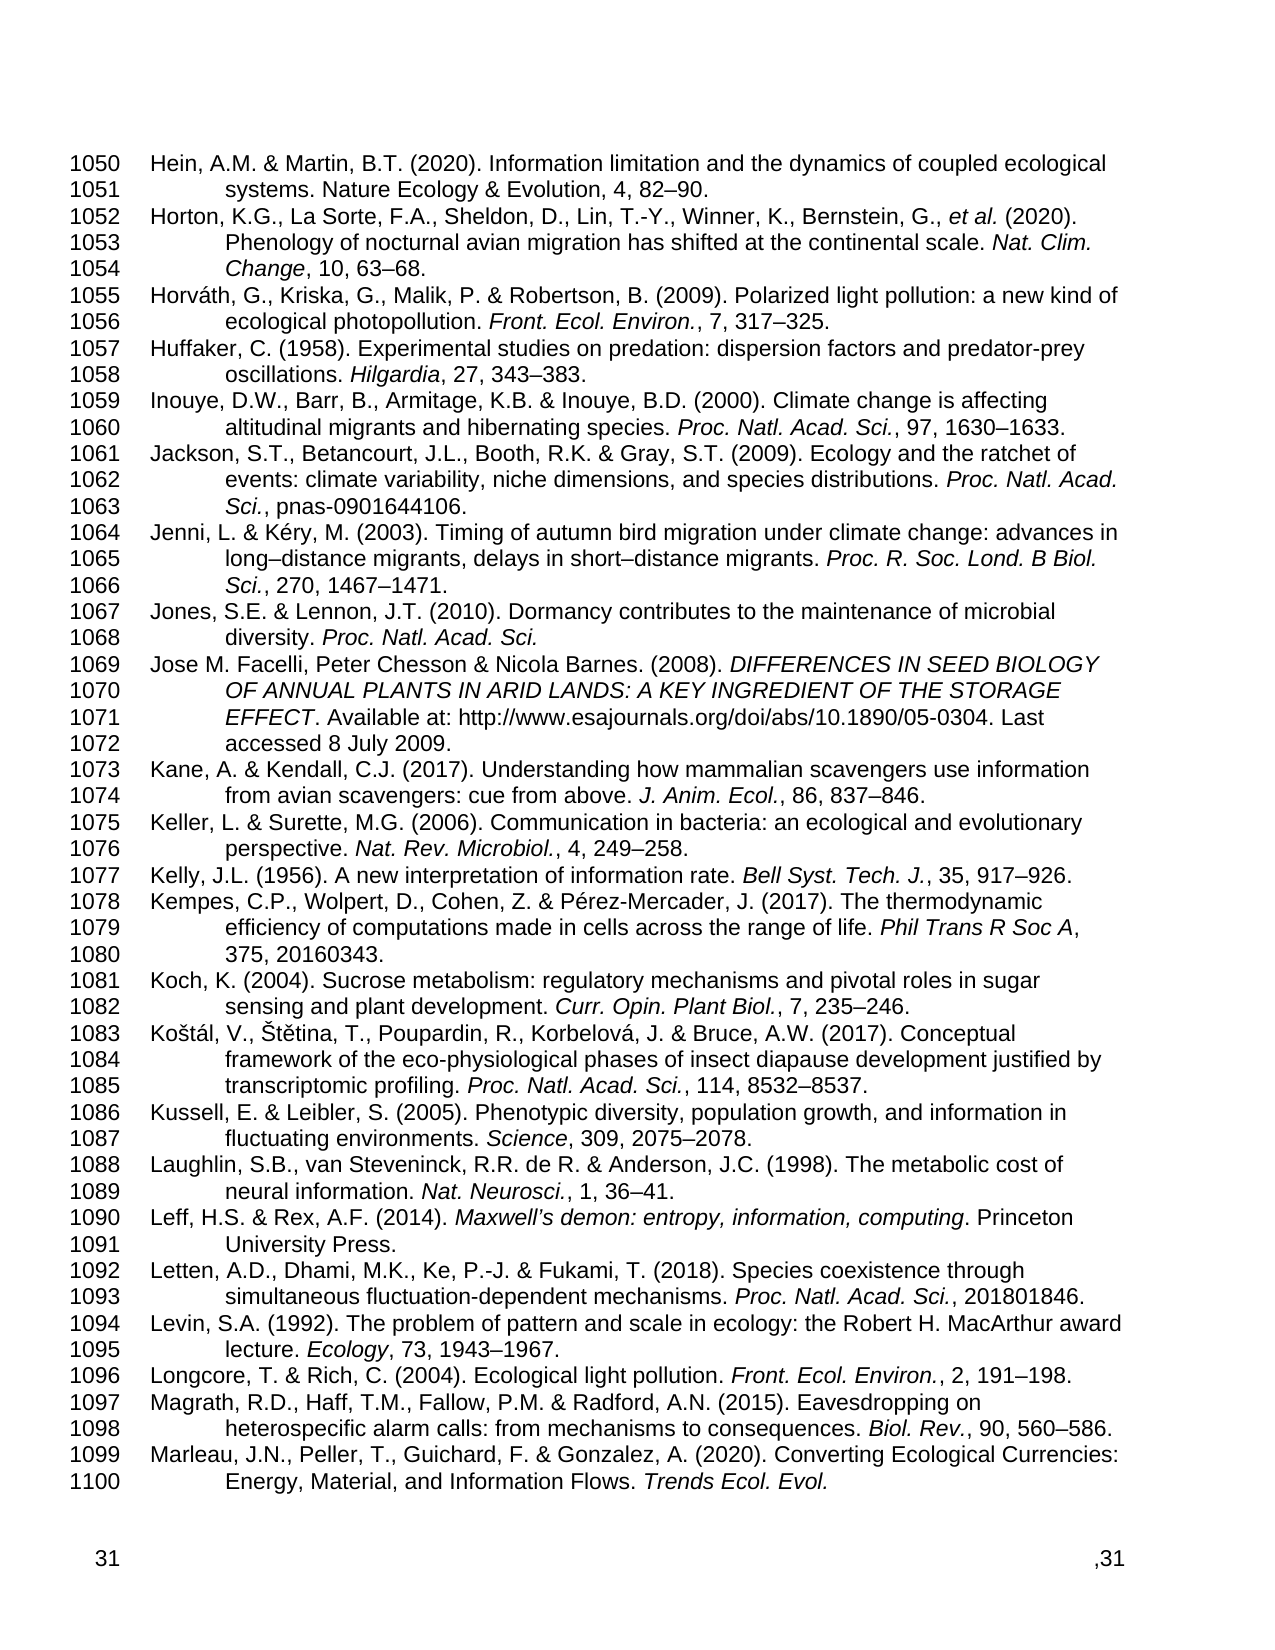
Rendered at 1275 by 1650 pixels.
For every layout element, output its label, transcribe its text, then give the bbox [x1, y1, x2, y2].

text Magrath, R.D., Haff, T.M., Fallow, P.M. & Radford, A.N. (2015). Eavesdropping on heterospecific alarm calls: from mechanisms to consequences. Biol. Rev., 90, 560–586. [150, 1389, 1125, 1441]
text Letten, A.D., Dhami, M.K., Ke, P.-J. & Fukami, T. (2018). Species coexistence through simultaneous fluctuation-dependent mechanisms. Proc. Natl. Acad. Sci., 201801846. [150, 1257, 1125, 1309]
text Kane, A. & Kendall, C.J. (2017). Understanding how mammalian scavengers use information from avian scavengers: cue from above. J. Anim. Ecol., 86, 837–846. [150, 756, 1125, 809]
text Koch, K. (2004). Sucrose metabolism: regulatory mechanisms and pivotal roles in sugar sensing and plant development. Curr. Opin. Plant Biol., 7, 235–246. [150, 967, 1125, 1020]
text Huffaker, C. (1958). Experimental studies on predation: dispersion factors and predator-prey oscillations. Hilgardia, 27, 343–383. [150, 334, 1125, 387]
text Kelly, J.L. (1956). A new interpretation of information rate. Bell Syst. Tech. J., 35, 917–926. [150, 862, 1125, 888]
text Laughlin, S.B., van Steveninck, R.R. de R. & Anderson, J.C. (1998). The metabolic cost of neural information. Nat. Neurosci., 1, 36–41. [150, 1151, 1125, 1204]
text Leff, H.S. & Rex, A.F. (2014). Maxwell’s demon: entropy, information, computing. Princeton University Press. [150, 1204, 1125, 1257]
text Koštál, V., Štětina, T., Poupardin, R., Korbelová, J. & Bruce, A.W. (2017). Conceptual framework of the eco-physiological phases of insect diapause development justified by transcriptomic profiling. Proc. Natl. Acad. Sci., 114, 8532–8537. [150, 1020, 1125, 1099]
text Horton, K.G., La Sorte, F.A., Sheldon, D., Lin, T.-Y., Winner, K., Bernstein, G., et al. (2020). Phenology of nocturnal avian migration has shifted at the continental scale. Nat. Clim. Change, 10, 63–68. [150, 203, 1125, 282]
text Longcore, T. & Rich, C. (2004). Ecological light pollution. Front. Ecol. Environ., 2, 191–198. [150, 1362, 1125, 1389]
text Keller, L. & Surette, M.G. (2006). Communication in bacteria: an ecological and evolutionary perspective. Nat. Rev. Microbiol., 4, 249–258. [150, 809, 1125, 862]
text Marleau, J.N., Peller, T., Guichard, F. & Gonzalez, A. (2020). Converting Ecological Currencies: Energy, Material, and Information Flows. Trends Ecol. Evol. [150, 1441, 1125, 1494]
text Jackson, S.T., Betancourt, J.L., Booth, R.K. & Gray, S.T. (2009). Ecology and the ratchet of events: climate variability, niche dimensions, and species distributions. Proc. Natl. Acad. Sci., pnas-0901644106. [150, 440, 1125, 519]
text Horváth, G., Kriska, G., Malik, P. & Robertson, B. (2009). Polarized light pollution: a new kind of ecological photopollution. Front. Ecol. Environ., 7, 317–325. [150, 282, 1125, 334]
text Jose M. Facelli, Peter Chesson & Nicola Barnes. (2008). DIFFERENCES IN SEED BIOLOGY OF ANNUAL PLANTS IN ARID LANDS: A KEY INGREDIENT OF THE STORAGE EFFECT. Available at: http://www.esajournals.org/doi/abs/10.1890/05-0304. Last accessed 8 July 2009. [150, 651, 1125, 756]
text Hein, A.M. & Martin, B.T. (2020). Information limitation and the dynamics of coupled ecological systems. Nature Ecology & Evolution, 4, 82–90. [150, 150, 1125, 203]
text Kempes, C.P., Wolpert, D., Cohen, Z. & Pérez-Mercader, J. (2017). The thermodynamic efficiency of computations made in cells across the range of life. Phil Trans R Soc A, 375, 20160343. [150, 888, 1125, 967]
text Jenni, L. & Kéry, M. (2003). Timing of autumn bird migration under climate change: advances in long–distance migrants, delays in short–distance migrants. Proc. R. Soc. Lond. B Biol. Sci., 270, 1467–1471. [150, 519, 1125, 598]
text Inouye, D.W., Barr, B., Armitage, K.B. & Inouye, B.D. (2000). Climate change is affecting altitudinal migrants and hibernating species. Proc. Natl. Acad. Sci., 97, 1630–1633. [150, 387, 1125, 440]
text Levin, S.A. (1992). The problem of pattern and scale in ecology: the Robert H. MacArthur award lecture. Ecology, 73, 1943–1967. [150, 1309, 1125, 1362]
text Kussell, E. & Leibler, S. (2005). Phenotypic diversity, population growth, and information in fluctuating environments. Science, 309, 2075–2078. [150, 1099, 1125, 1151]
text Jones, S.E. & Lennon, J.T. (2010). Dormancy contributes to the maintenance of microbial diversity. Proc. Natl. Acad. Sci. [150, 598, 1125, 651]
